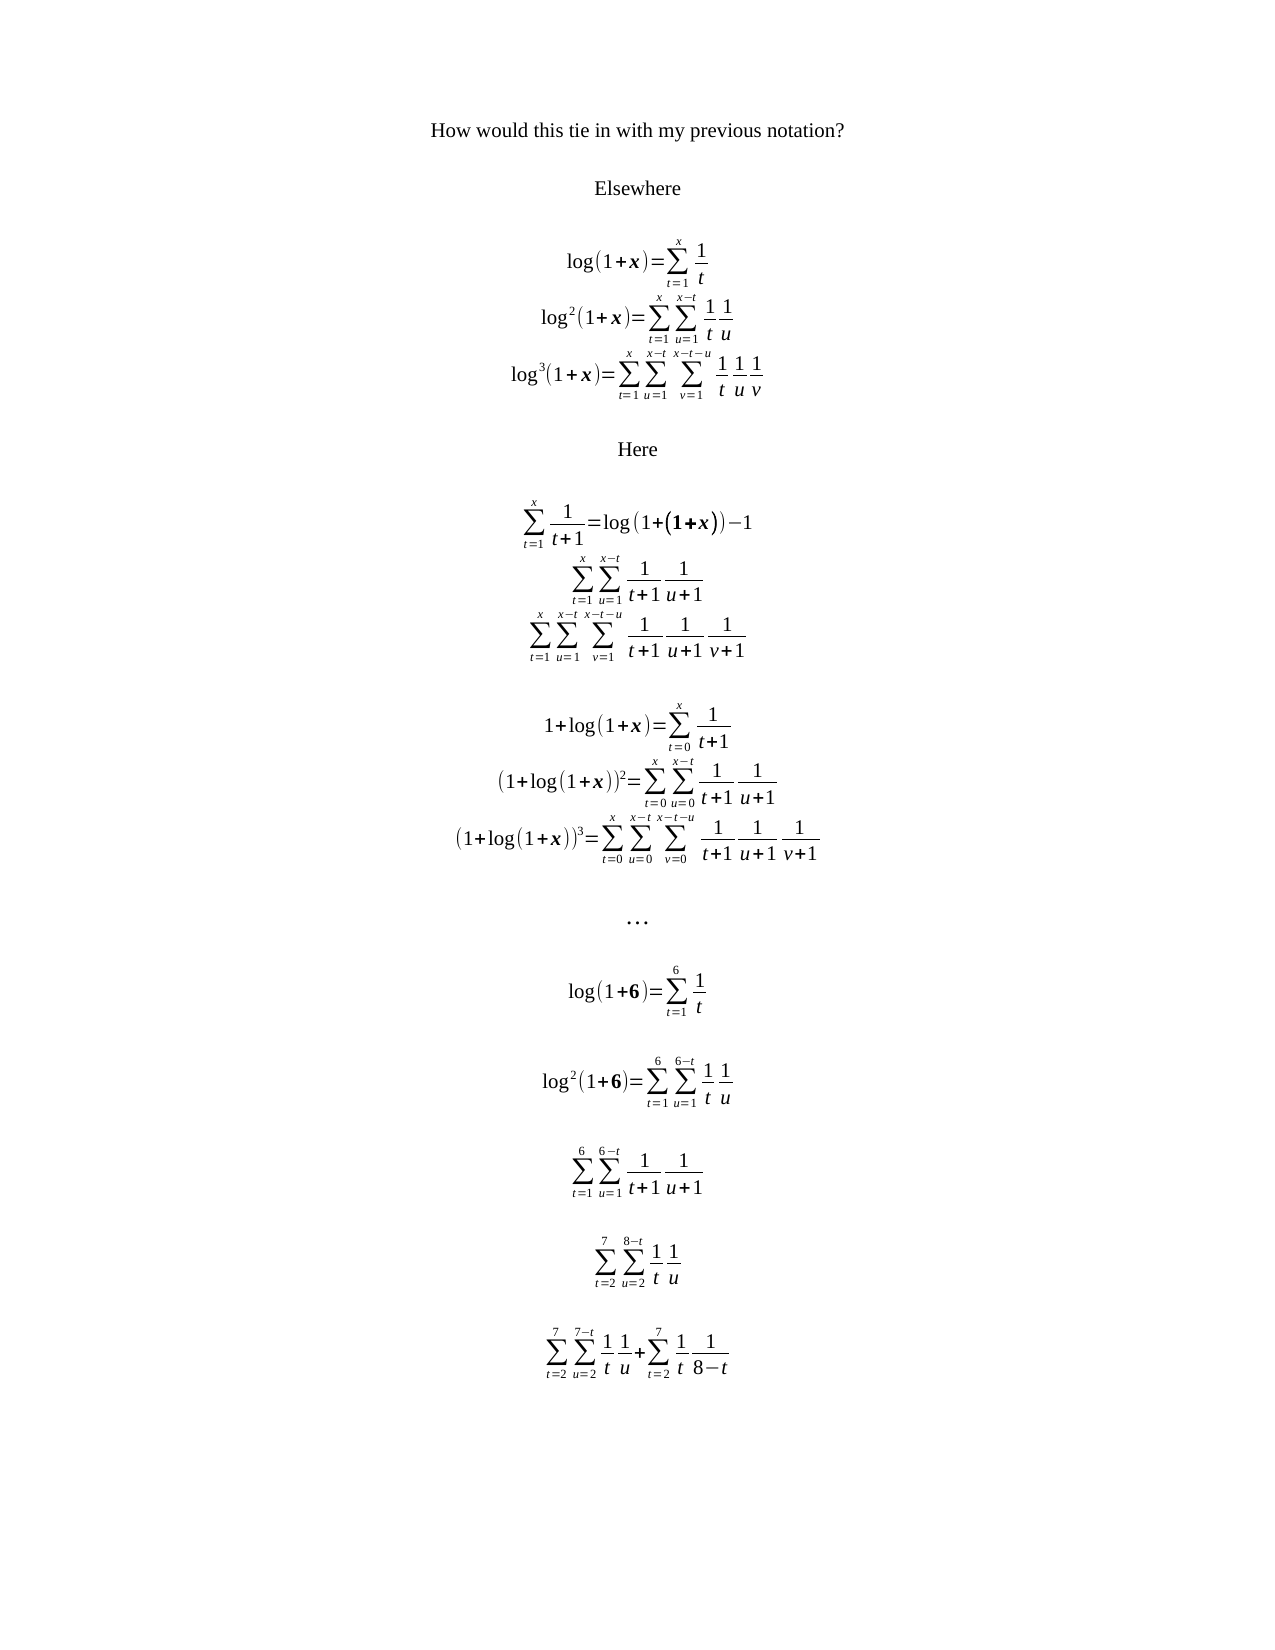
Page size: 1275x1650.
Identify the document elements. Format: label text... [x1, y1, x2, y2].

text Elsewhere [118, 176, 1157, 200]
text How would this tie in with my previous notation? [118, 118, 1157, 142]
text Here [118, 437, 1157, 461]
text … [118, 901, 1157, 930]
